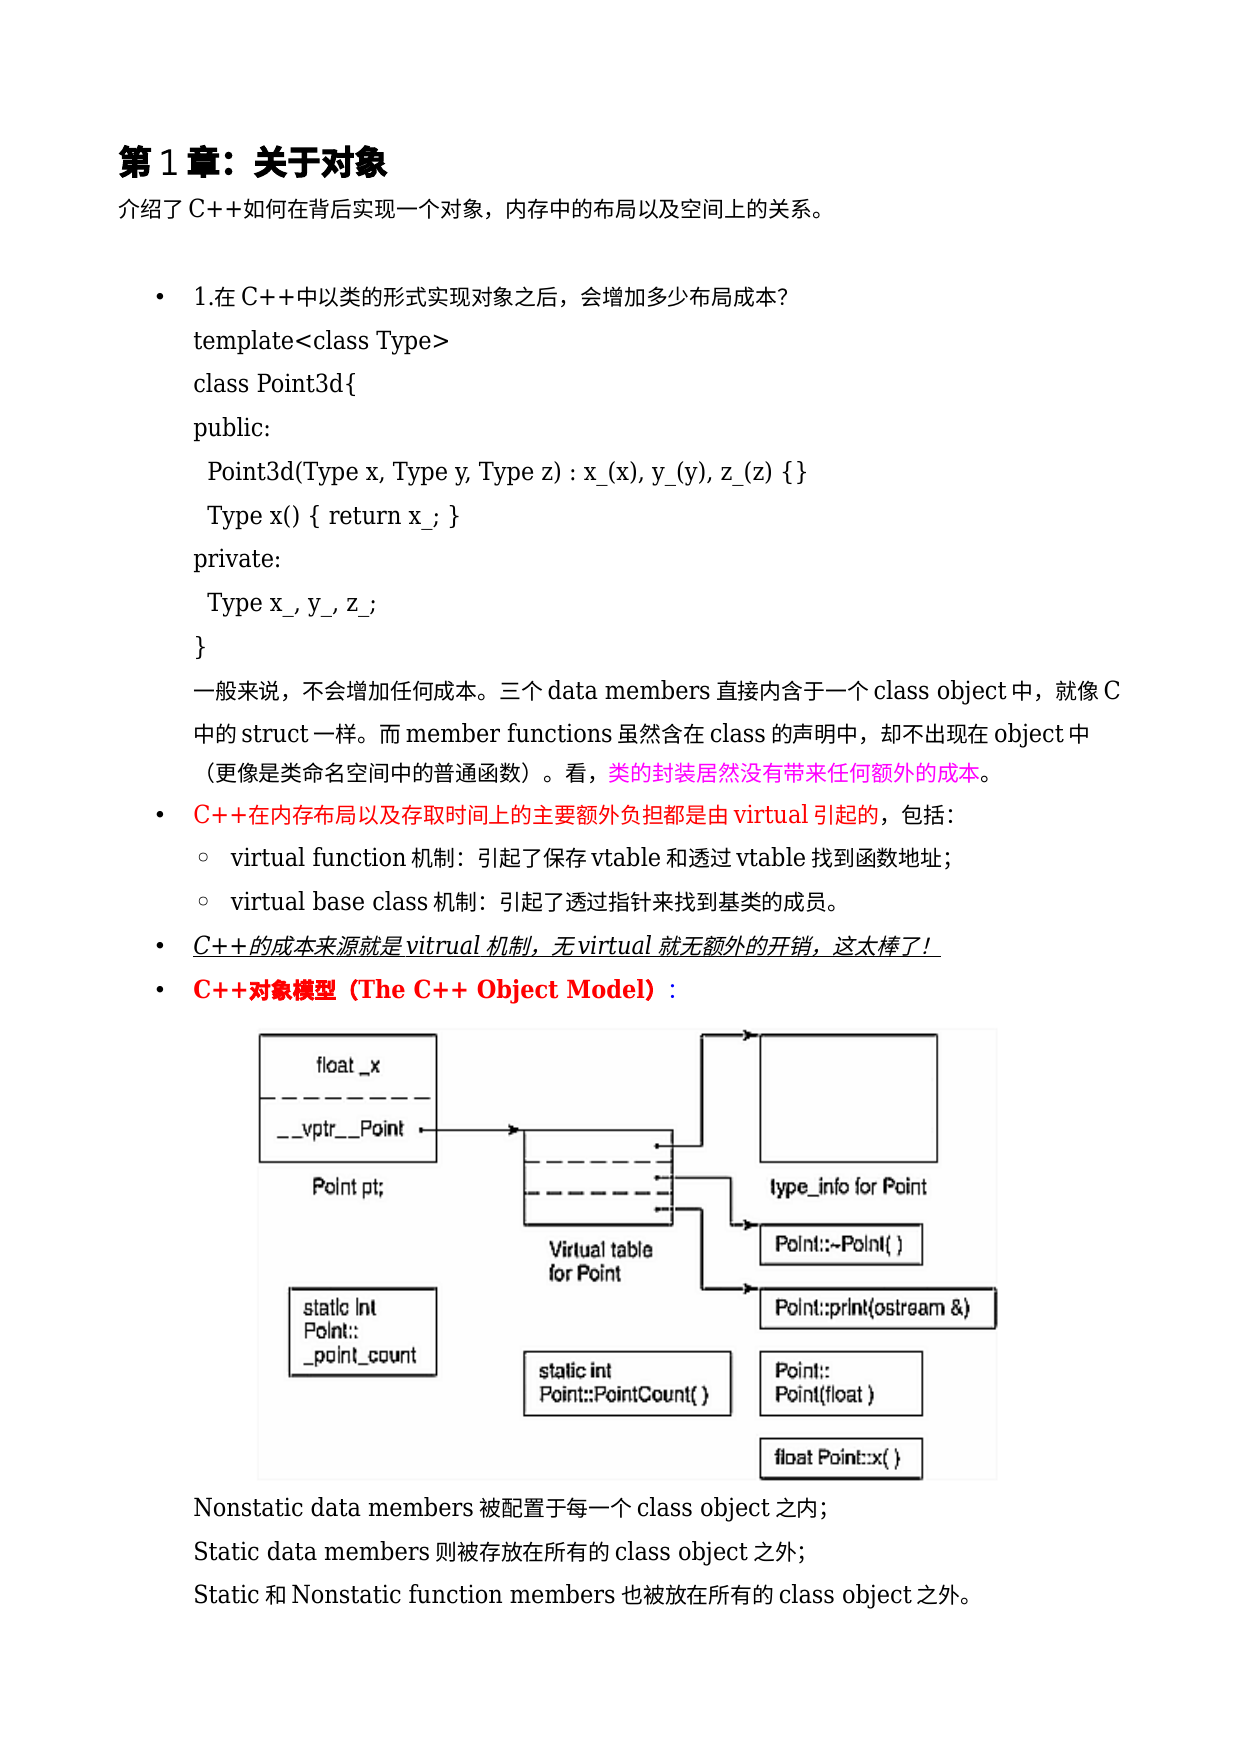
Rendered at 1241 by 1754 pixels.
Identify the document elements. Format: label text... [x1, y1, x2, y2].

picture [246, 1018, 1010, 1493]
list 1.在C++中以类的形式实现对象之后，会增加多少布局成本？ template<class Type> class Point3d{ public: Point3d(Type x, Type y, Type z) : x_(x), y_(y), z_(z) {} Type x() { return x_; } private: Type x_, y_, z_; } 一般来说，不会增加任何成本。三个data members直接内含于一个class object中，就像C中的struct一样。而member functions虽然含在class的声明中，却不出现在object中（更像是类命名空间中的普通函数）。看，类的封装居然没有带来任何额外的成本。 [156, 282, 1122, 787]
list C++的成本来源就是vitrual机制，无virtual就无额外的开销，这太棒了！ [156, 931, 1122, 960]
list C++在内存布局以及存取时间上的主要额外负担都是由virtual引起的，包括： [156, 800, 1122, 829]
list virtual function机制：引起了保存vtable和透过vtable找到函数地址； [193, 843, 1122, 873]
text 介绍了C++如何在背后实现一个对象，内存中的布局以及空间上的关系。 [118, 195, 1122, 224]
list virtual base class机制：引起了透过指针来找到基类的成员。 [193, 887, 1122, 916]
subtitle 第1章：关于对象 [118, 143, 1122, 182]
list C++对象模型（The C++ Object Model）： Nonstatic data members被配置于每一个class object之内； Static data members则被存放在所有的class object之外； Static和Nonstatic function members也被放在所有的class object之外。 [156, 975, 1122, 1609]
